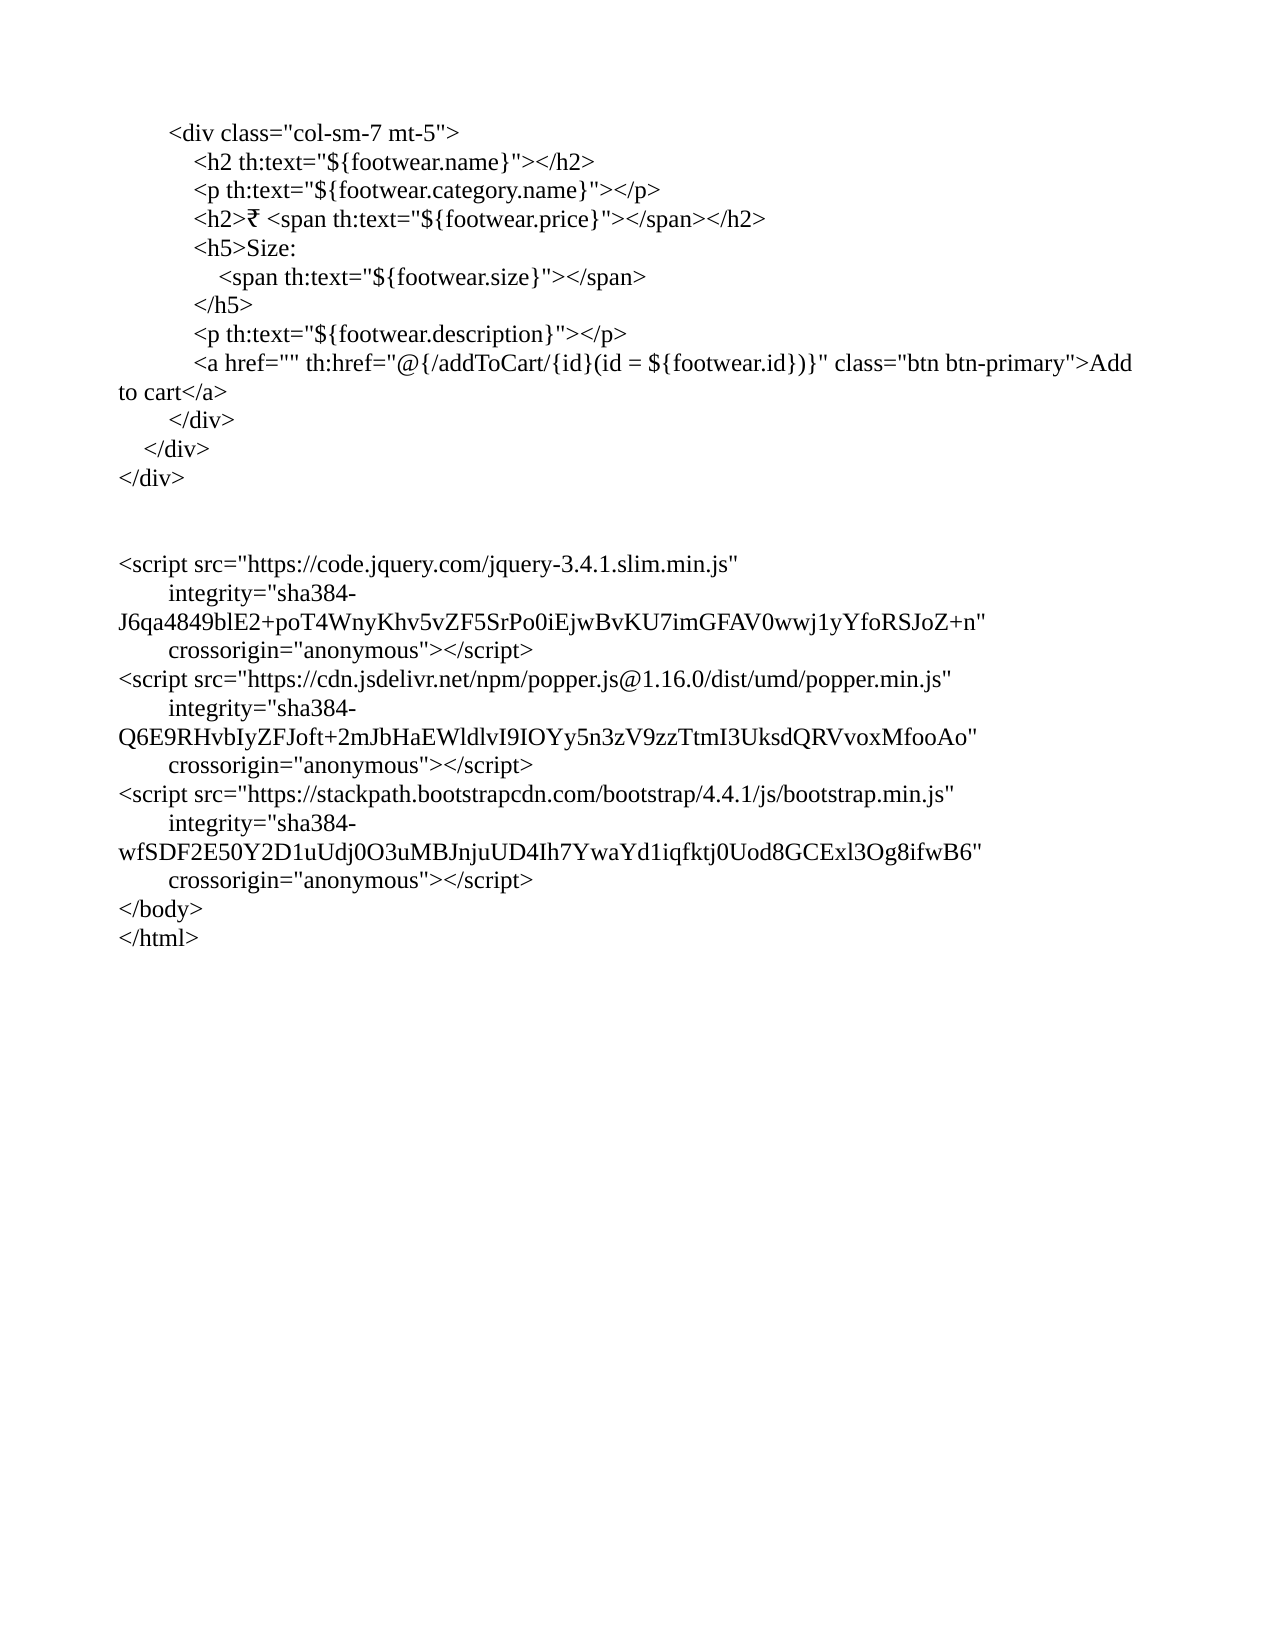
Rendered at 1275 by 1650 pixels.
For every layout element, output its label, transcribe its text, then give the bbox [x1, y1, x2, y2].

text <span th:text="${footwear.size}"></span> [118, 262, 1157, 291]
text crossorigin="anonymous"></script> [118, 636, 1157, 664]
text integrity="sha384-J6qa4849blE2+poT4WnyKhv5vZF5SrPo0iEjwBvKU7imGFAV0wwj1yYfoRSJoZ+n" [118, 578, 1157, 636]
text </div> [118, 434, 1157, 463]
text <div class="col-sm-7 mt-5"> [118, 118, 1157, 147]
text <h2 th:text="${footwear.name}"></h2> [118, 147, 1157, 176]
text <script src="https://cdn.jsdelivr.net/npm/popper.js@1.16.0/dist/umd/popper.min.js" [118, 664, 1157, 693]
text crossorigin="anonymous"></script> [118, 751, 1157, 779]
text </div> [118, 463, 1157, 492]
text <h5>Size: [118, 233, 1157, 262]
text <script src="https://code.jquery.com/jquery-3.4.1.slim.min.js" [118, 549, 1157, 578]
text <p th:text="${footwear.description}"></p> [118, 319, 1157, 348]
text <p th:text="${footwear.category.name}"></p> [118, 176, 1157, 204]
text </html> [118, 923, 1157, 952]
text <h2>₹ <span th:text="${footwear.price}"></span></h2> [118, 204, 1157, 233]
text </h5> [118, 291, 1157, 319]
text </div> [118, 406, 1157, 434]
text <a href="" th:href="@{/addToCart/{id}(id = ${footwear.id})}" class="btn btn-primary">Add to cart</a> [118, 348, 1157, 406]
text </body> [118, 894, 1157, 923]
text crossorigin="anonymous"></script> [118, 866, 1157, 894]
text <script src="https://stackpath.bootstrapcdn.com/bootstrap/4.4.1/js/bootstrap.min.js" [118, 779, 1157, 808]
text integrity="sha384-wfSDF2E50Y2D1uUdj0O3uMBJnjuUD4Ih7YwaYd1iqfktj0Uod8GCExl3Og8ifwB6" [118, 808, 1157, 866]
text integrity="sha384-Q6E9RHvbIyZFJoft+2mJbHaEWldlvI9IOYy5n3zV9zzTtmI3UksdQRVvoxMfooAo" [118, 693, 1157, 751]
